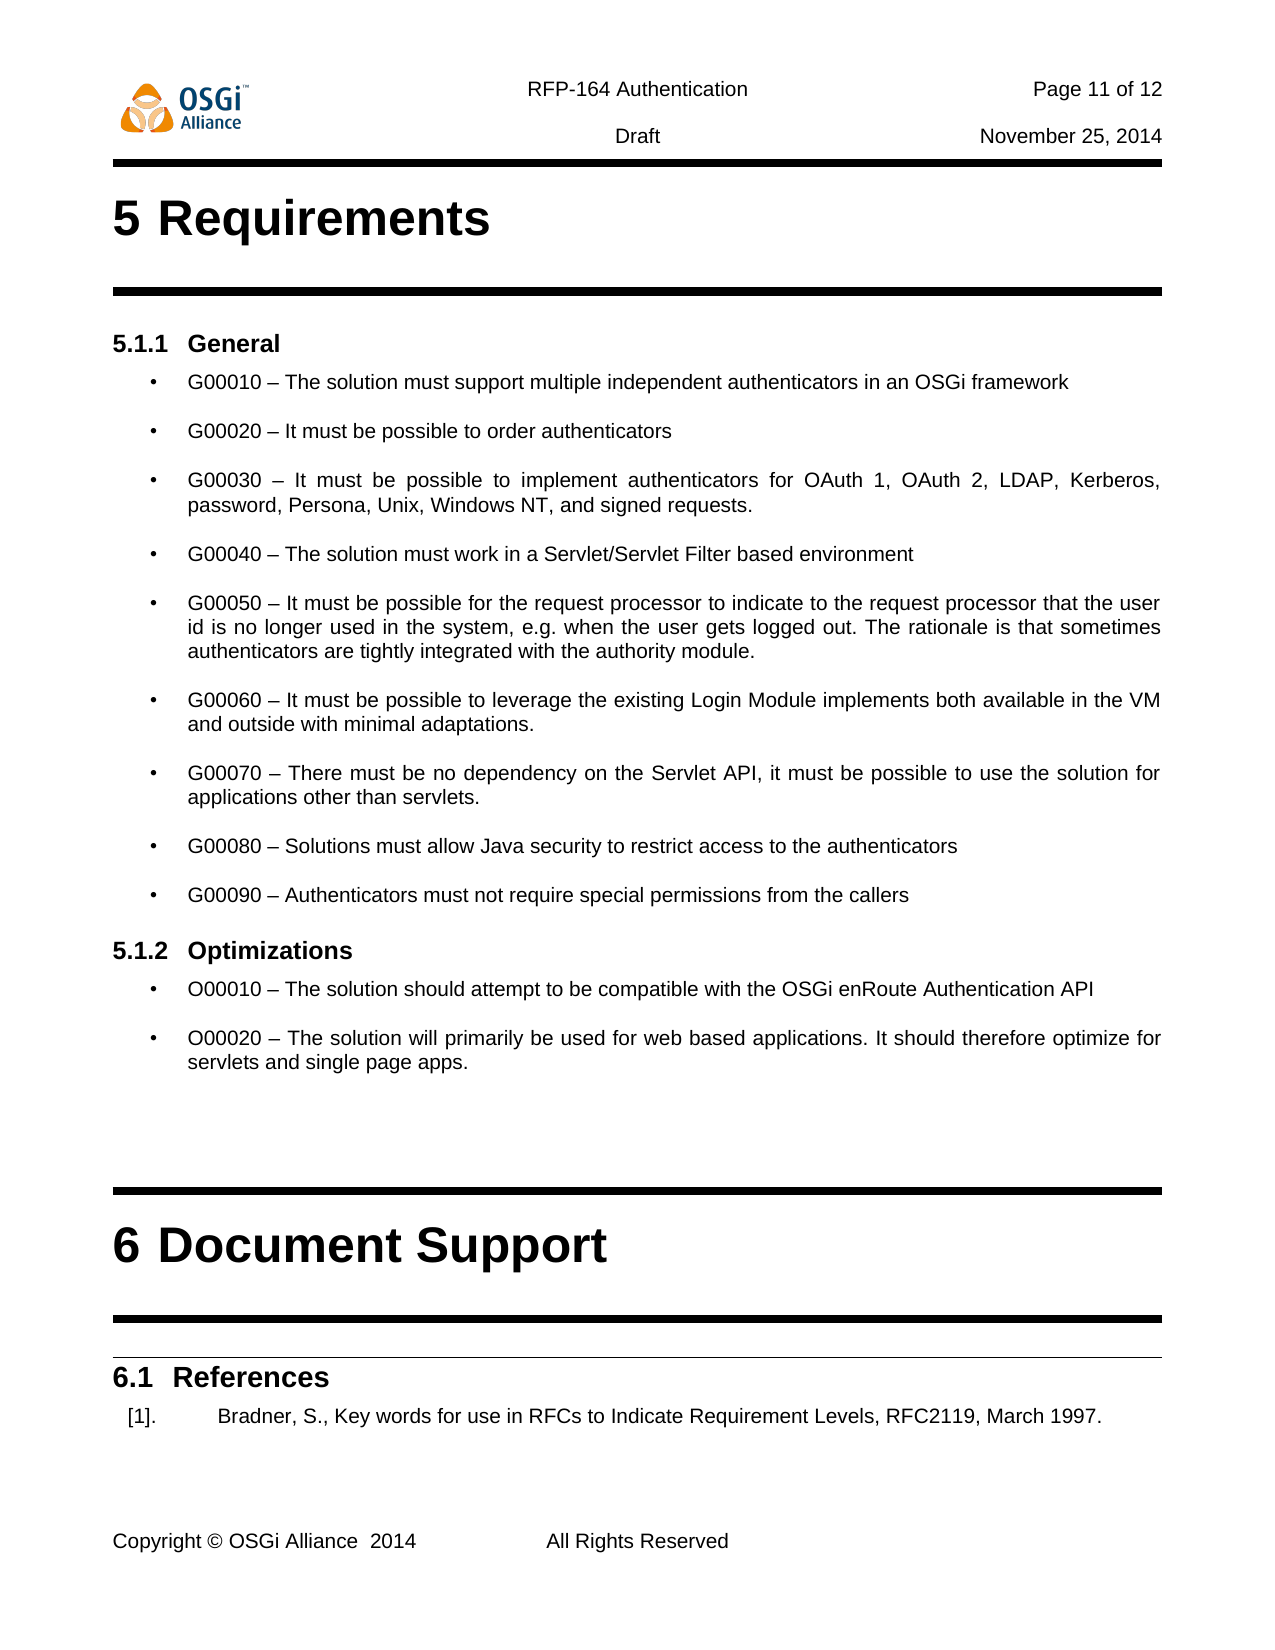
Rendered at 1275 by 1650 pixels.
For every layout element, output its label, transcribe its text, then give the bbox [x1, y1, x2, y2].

list G00050 – It must be possible for the request processor to indicate to the request processor that the user id is no longer used in the system, e.g. when the user gets logged out. The rationale is that sometimes authenticators are tightly integrated with the authority module. [150, 590, 1162, 662]
list G00070 – There must be no dependency on the Servlet API, it must be possible to use the solution for applications other than servlets. [150, 760, 1162, 808]
subtitle References [112, 1358, 1162, 1393]
subtitle Optimizations [112, 936, 1162, 964]
list O00020 – The solution will primarily be used for web based applications. It should therefore optimize for servlets and single page apps. [150, 1026, 1162, 1074]
list G00090 – Authenticators must not require special permissions from the callers [150, 882, 1162, 907]
subtitle General [112, 329, 1162, 358]
list G00020 – It must be possible to order authenticators [150, 419, 1162, 443]
list G00060 – It must be possible to leverage the existing Login Module implements both available in the VM and outside with minimal adaptations. [150, 687, 1162, 735]
list G00080 – Solutions must allow Java security to restrict access to the authenticators [150, 833, 1162, 857]
list G00030 – It must be possible to implement authenticators for OAuth 1, OAuth 2, LDAP, Kerberos, password, Persona, Unix, Windows NT, and signed requests. [150, 468, 1162, 516]
list G00010 – The solution must support multiple independent authenticators in an OSGi framework [150, 370, 1162, 394]
list G00040 – The solution must work in a Servlet/Servlet Filter based environment [150, 541, 1162, 565]
subtitle Requirements [112, 160, 1162, 296]
picture [113, 76, 257, 140]
list O00010 – The solution should attempt to be compatible with the OSGi enRoute Authentication API [150, 977, 1162, 1001]
list Bradner, S., Key words for use in RFCs to Indicate Requirement Levels, RFC2119, March 1997. [127, 1404, 1162, 1428]
subtitle Document Support [112, 1188, 1162, 1323]
